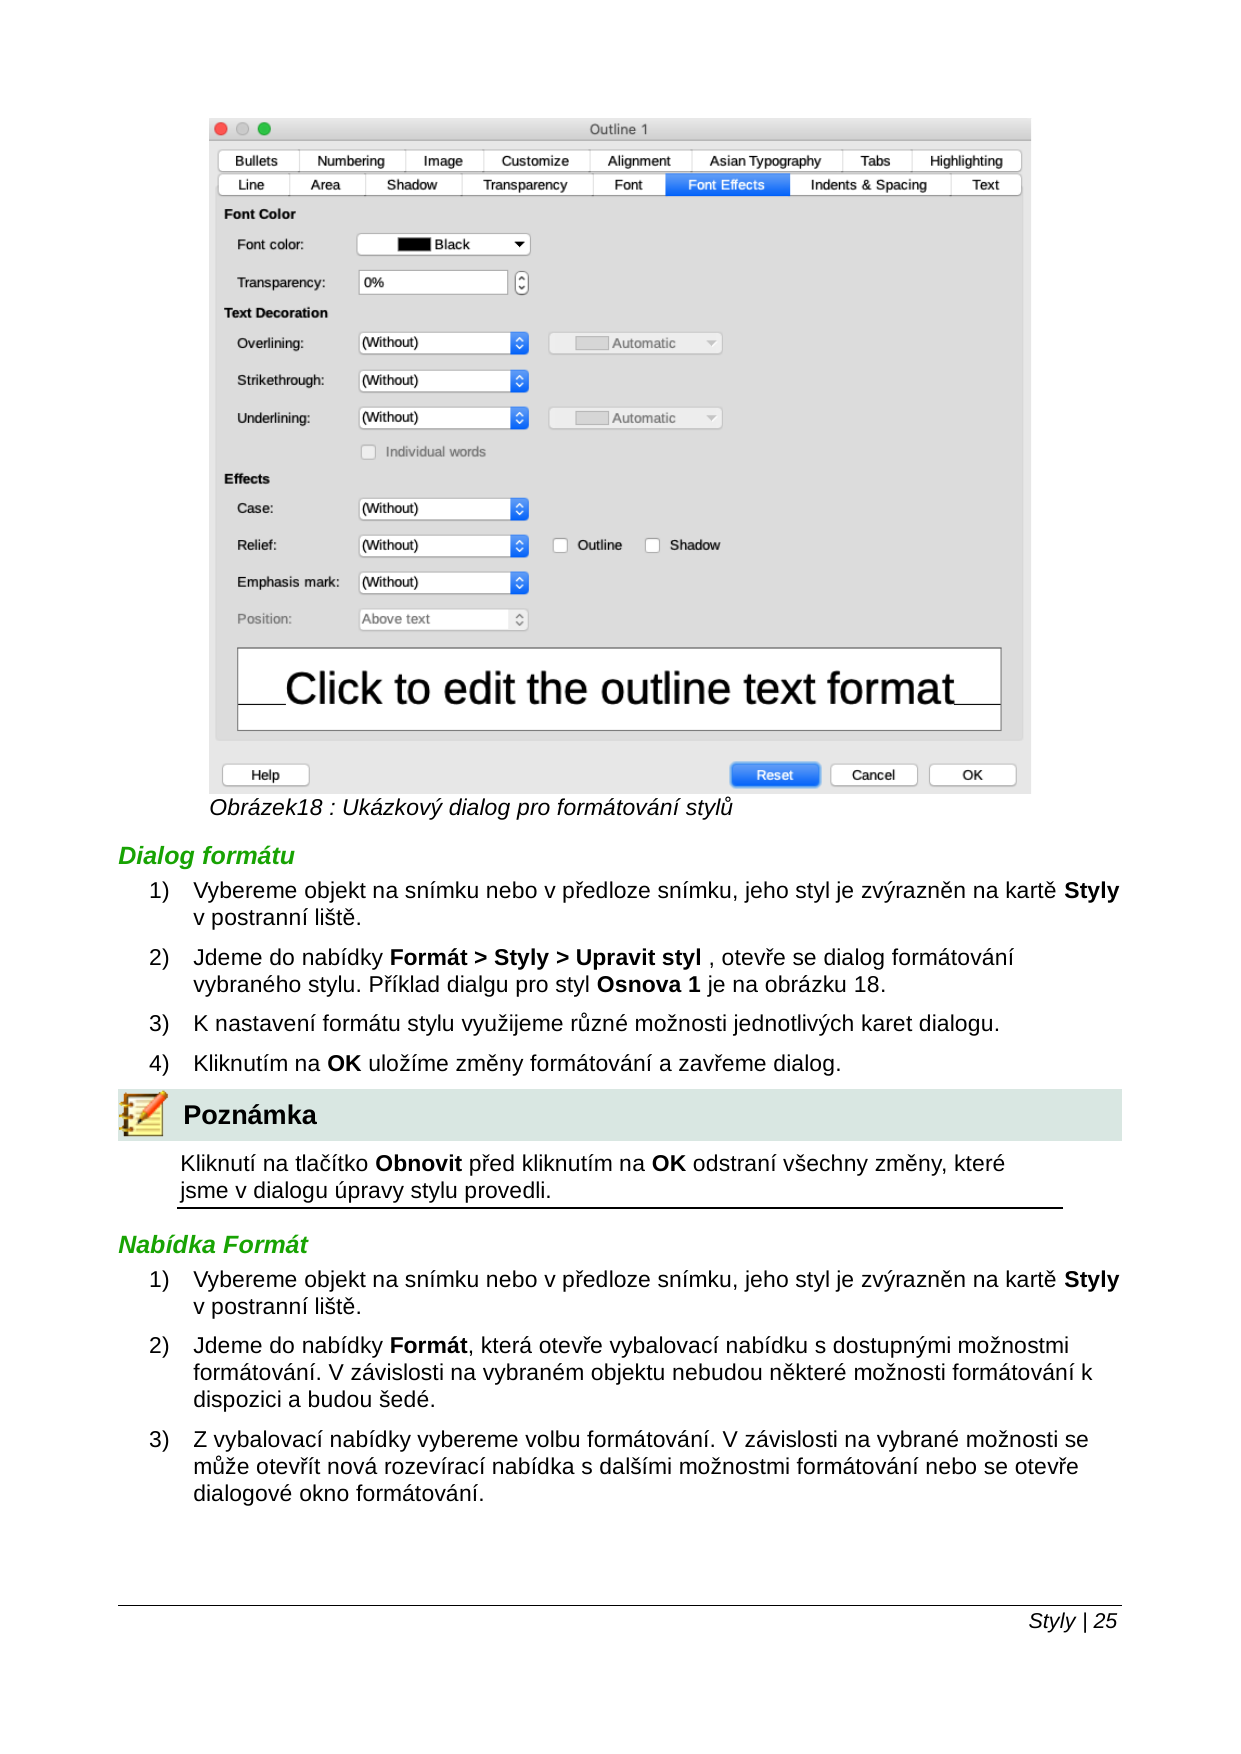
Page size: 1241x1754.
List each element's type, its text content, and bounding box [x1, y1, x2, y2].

subtitle Poznámka [118, 1089, 1122, 1141]
list K nastavení formátu stylu využijeme různé možnosti jednotlivých karet dialogu. [169, 1009, 1122, 1037]
list Kliknutím na OK uložíme změny formátování a zavřeme dialog. [169, 1049, 1122, 1076]
list Vybereme objekt na snímku nebo v předloze snímku, jeho styl je zvýrazněn na kartě Styly v postranní liště. [169, 1265, 1122, 1319]
list Vybereme objekt na snímku nebo v předloze snímku, jeho styl je zvýrazněn na kartě Styly v postranní liště. [169, 876, 1122, 930]
list Jdeme do nabídky Formát, která otevře vybalovací nabídku s dostupnými možnostmi formátování. V závislosti na vybraném objektu nebudou některé možnosti formátování k dispozici a budou šedé. [169, 1332, 1122, 1413]
picture [209, 118, 1032, 794]
text Obrázek 18 : Ukázkový dialog pro formátování stylů [209, 794, 1031, 820]
list Z vybalovací nabídky vybereme volbu formátování. V závislosti na vybrané možnosti se může otevřít nová rozevírací nabídka s dalšími možnostmi formátování nebo se otevře dialogové okno formátování. [169, 1425, 1122, 1507]
text Kliknutí na tlačítko Obnovit před kliknutím na OK odstraní všechny změny, které jsme v dialogu úpravy stylu provedli. [177, 1147, 1063, 1207]
list Jdeme do nabídky Formát > Styly > Upravit styl , otevře se dialog formátování vybraného stylu. Příklad dialgu pro styl Osnova 1 je na obrázku 18. [169, 943, 1122, 997]
subtitle Nabídka Formát [118, 1229, 1122, 1259]
picture [119, 1089, 170, 1140]
subtitle Dialog formátu [118, 841, 1122, 870]
